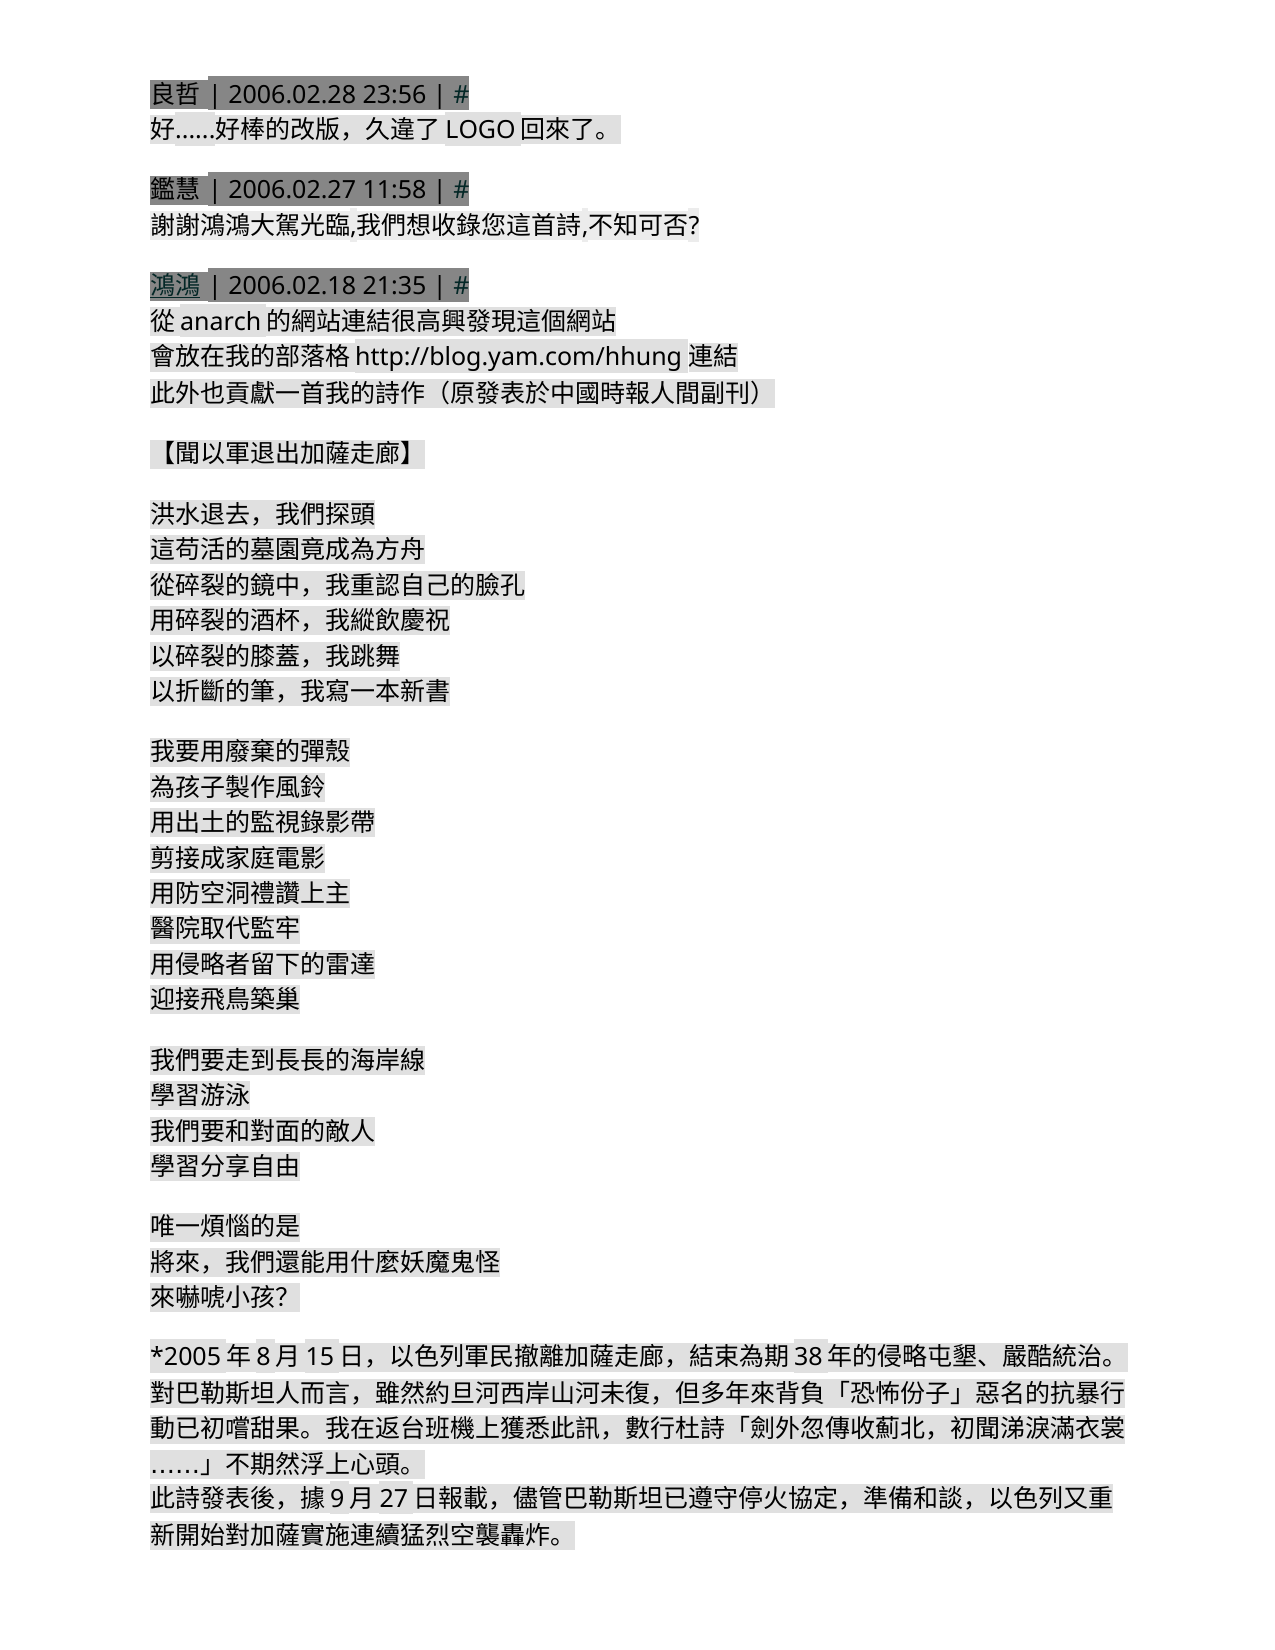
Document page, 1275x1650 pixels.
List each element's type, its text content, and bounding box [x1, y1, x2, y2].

text 鑑慧 | 2006.02.27 11:58 | # [150, 171, 1125, 206]
text 鴻鴻 | 2006.02.18 21:35 | # [150, 267, 1125, 302]
text 洪水退去，我們探頭 這苟活的墓園竟成為方舟 從碎裂的鏡中，我重認自己的臉孔 用碎裂的酒杯，我縱飲慶祝 以碎裂的膝蓋，我跳舞 以折斷的筆，我寫一本新書 [150, 494, 1125, 706]
text 謝謝鴻鴻大駕光臨,我們想收錄您這首詩,不知可否? [150, 206, 1125, 242]
text *2005年8月15日，以色列軍民撤離加薩走廊，結束為期38年的侵略屯墾、嚴酷統治。對巴勒斯坦人而言，雖然約旦河西岸山河未復，但多年來背負「恐怖份子」惡名的抗暴行動已初嚐甜果。我在返台班機上獲悉此訊，數行杜詩「劍外忽傳收薊北，初聞涕淚滿衣裳……」不期然浮上心頭。 此詩發表後，據9月27日報載，儘管巴勒斯坦已遵守停火協定，準備和談，以色列又重新開始對加薩實施連續猛烈空襲轟炸。 [150, 1337, 1125, 1550]
text 良哲 | 2006.02.28 23:56 | # [150, 75, 1125, 110]
text 從anarch的網站連結很高興發現這個網站 會放在我的部落格http://blog.yam.com/hhung 連結 此外也貢獻一首我的詩作（原發表於中國時報人間副刊） [150, 302, 1125, 408]
text 我要用廢棄的彈殼 為孩子製作風鈴 用出土的監視錄影帶 剪接成家庭電影 用防空洞禮讚上主 醫院取代監牢 用侵略者留下的雷達 迎接飛鳥築巢 [150, 731, 1125, 1014]
text 【聞以軍退出加薩走廊】 [150, 433, 1125, 469]
text 好......好棒的改版，久違了LOGO回來了。 [150, 110, 1125, 146]
text 我們要走到長長的海岸線 學習游泳 我們要和對面的敵人 學習分享自由 [150, 1039, 1125, 1181]
text 唯一煩惱的是 將來，我們還能用什麼妖魔鬼怪 來嚇唬小孩？ [150, 1206, 1125, 1312]
